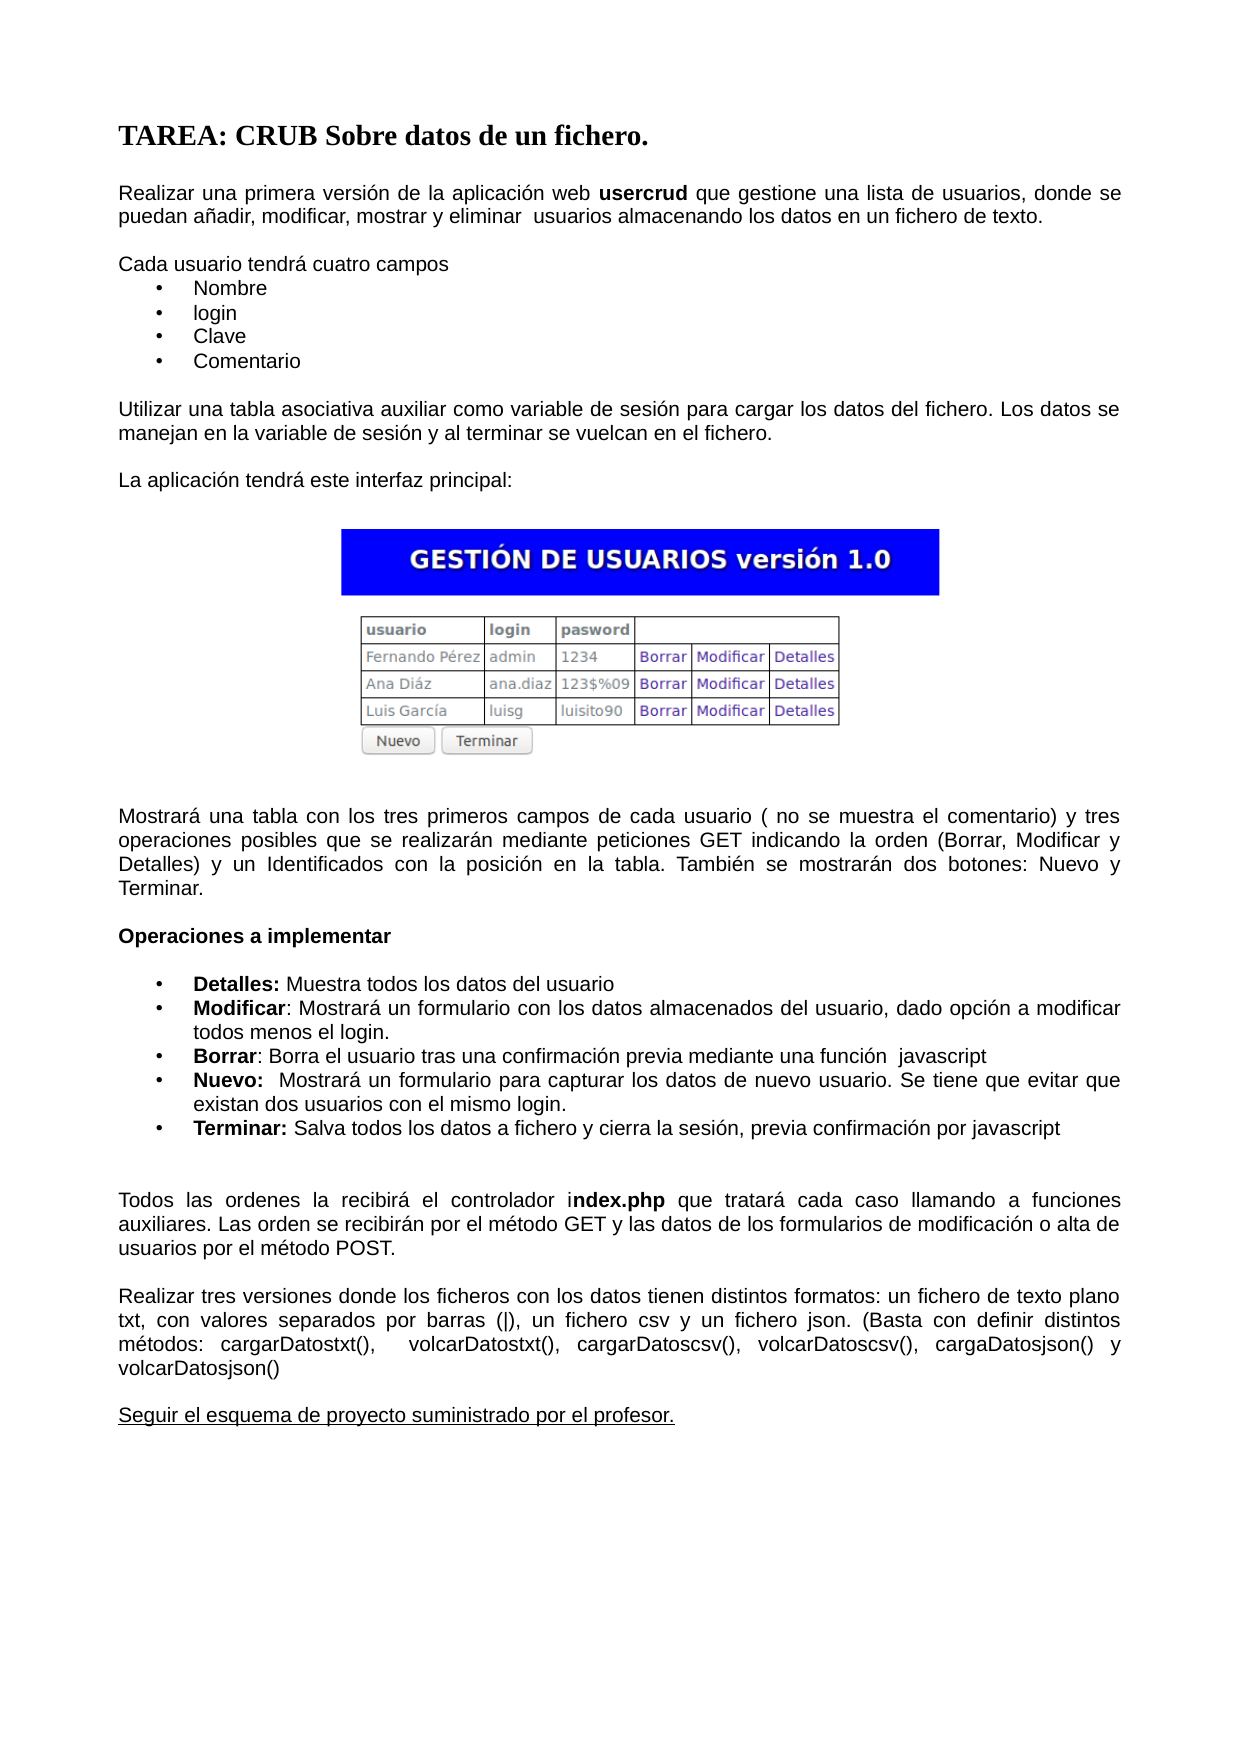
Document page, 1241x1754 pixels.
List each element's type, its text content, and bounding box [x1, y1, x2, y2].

text La aplicación tendrá este interfaz principal: [118, 468, 1122, 492]
list Nombre [156, 276, 1122, 300]
list Clave [156, 324, 1122, 348]
text Utilizar una tabla asociativa auxiliar como variable de sesión para cargar los datos del fichero. Los datos se manejan en la variable de sesión y al terminar se vuelcan en el fichero. [118, 396, 1122, 444]
text Mostrará una tabla con los tres primeros campos de cada usuario ( no se muestra el comentario) y tres operaciones posibles que se realizarán mediante peticiones GET indicando la orden (Borrar, Modificar y Detalles) y un Identificados con la posición en la tabla. También se mostrarán dos botones: Nuevo y Terminar. [118, 804, 1122, 899]
text Realizar una primera versión de la aplicación web usercrud que gestione una lista de usuarios, donde se puedan añadir, modificar, mostrar y eliminar usuarios almacenando los datos en un fichero de texto. [118, 180, 1122, 228]
list Modificar: Mostrará un formulario con los datos almacenados del usuario, dado opción a modificar todos menos el login. [156, 996, 1122, 1043]
list Comentario [156, 348, 1122, 372]
text TAREA: CRUB Sobre datos de un fichero. [118, 118, 1122, 152]
text Seguir el esquema de proyecto suministrado por el profesor. [118, 1403, 1122, 1427]
text Cada usuario tendrá cuatro campos [118, 252, 1122, 276]
picture [341, 529, 940, 769]
text Realizar tres versiones donde los ficheros con los datos tienen distintos formatos: un fichero de texto plano txt, con valores separados por barras (|), un fichero csv y un fichero json. (Basta con definir distintos métodos: cargarDatostxt(), volcarDatostxt(), cargarDatoscsv(), volcarDatoscsv(), cargaDatosjson() y volcarDatosjson() [118, 1283, 1122, 1379]
list Borrar: Borra el usuario tras una confirmación previa mediante una función javascript [156, 1043, 1122, 1068]
list Nuevo: Mostrará un formulario para capturar los datos de nuevo usuario. Se tiene que evitar que existan dos usuarios con el mismo login. [156, 1068, 1122, 1116]
list Terminar: Salva todos los datos a fichero y cierra la sesión, previa confirmación por javascript [156, 1116, 1122, 1140]
text Todos las ordenes la recibirá el controlador index.php que tratará cada caso llamando a funciones auxiliares. Las orden se recibirán por el método GET y las datos de los formularios de modificación o alta de usuarios por el método POST. [118, 1188, 1122, 1259]
list Detalles: Muestra todos los datos del usuario [156, 971, 1122, 996]
text Operaciones a implementar [118, 923, 1122, 947]
list login [156, 300, 1122, 324]
